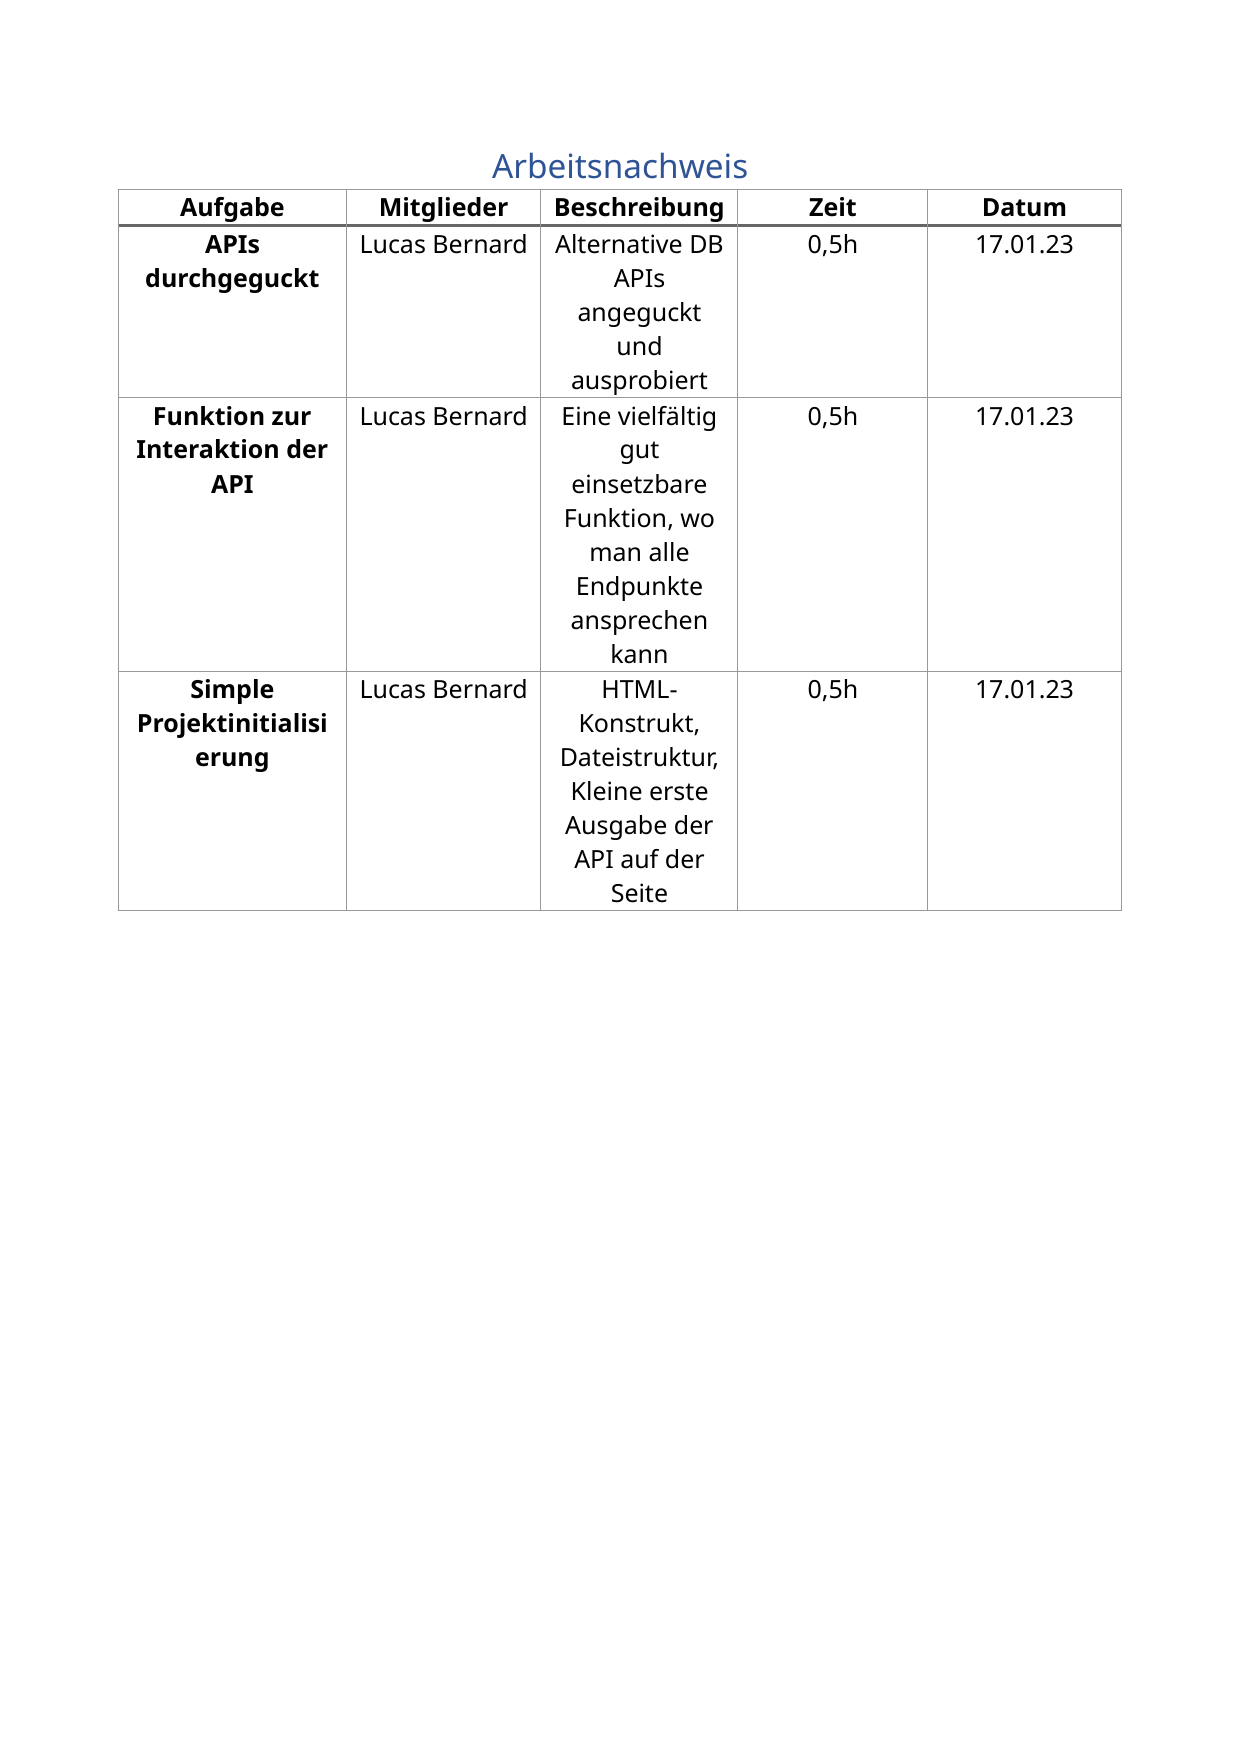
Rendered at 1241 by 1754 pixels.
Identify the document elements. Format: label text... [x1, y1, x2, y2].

table_cell Funktion zur Interaktion der API [119, 398, 346, 671]
table_cell Lucas Bernard [347, 398, 540, 671]
table_header Beschreibung [541, 190, 737, 224]
table_cell 0,5h [738, 398, 927, 671]
table_cell Alternative DB APIs angeguckt und ausprobiert [541, 227, 737, 397]
table_cell 17.01.23 [928, 398, 1121, 671]
table_cell Eine vielfältig gut einsetzbare Funktion, wo man alle Endpunkte ansprechen kann [541, 398, 737, 671]
table_cell 0,5h [738, 227, 927, 397]
table_cell Lucas Bernard [347, 672, 540, 910]
table_cell 17.01.23 [928, 227, 1121, 397]
table_cell 0,5h [738, 672, 927, 910]
table_header Mitglieder [347, 190, 540, 224]
table_cell HTML-Konstrukt, Dateistruktur, Kleine erste Ausgabe der API auf der Seite [541, 672, 737, 910]
subtitle Arbeitsnachweis [118, 143, 1122, 188]
table_header Zeit [738, 190, 927, 224]
table_header Aufgabe [119, 190, 346, 224]
table_cell APIs durchgeguckt [119, 227, 346, 397]
table_cell Simple Projektinitialisierung [119, 672, 346, 910]
table_cell Lucas Bernard [347, 227, 540, 397]
table_cell 17.01.23 [928, 672, 1121, 910]
table_header Datum [928, 190, 1121, 224]
